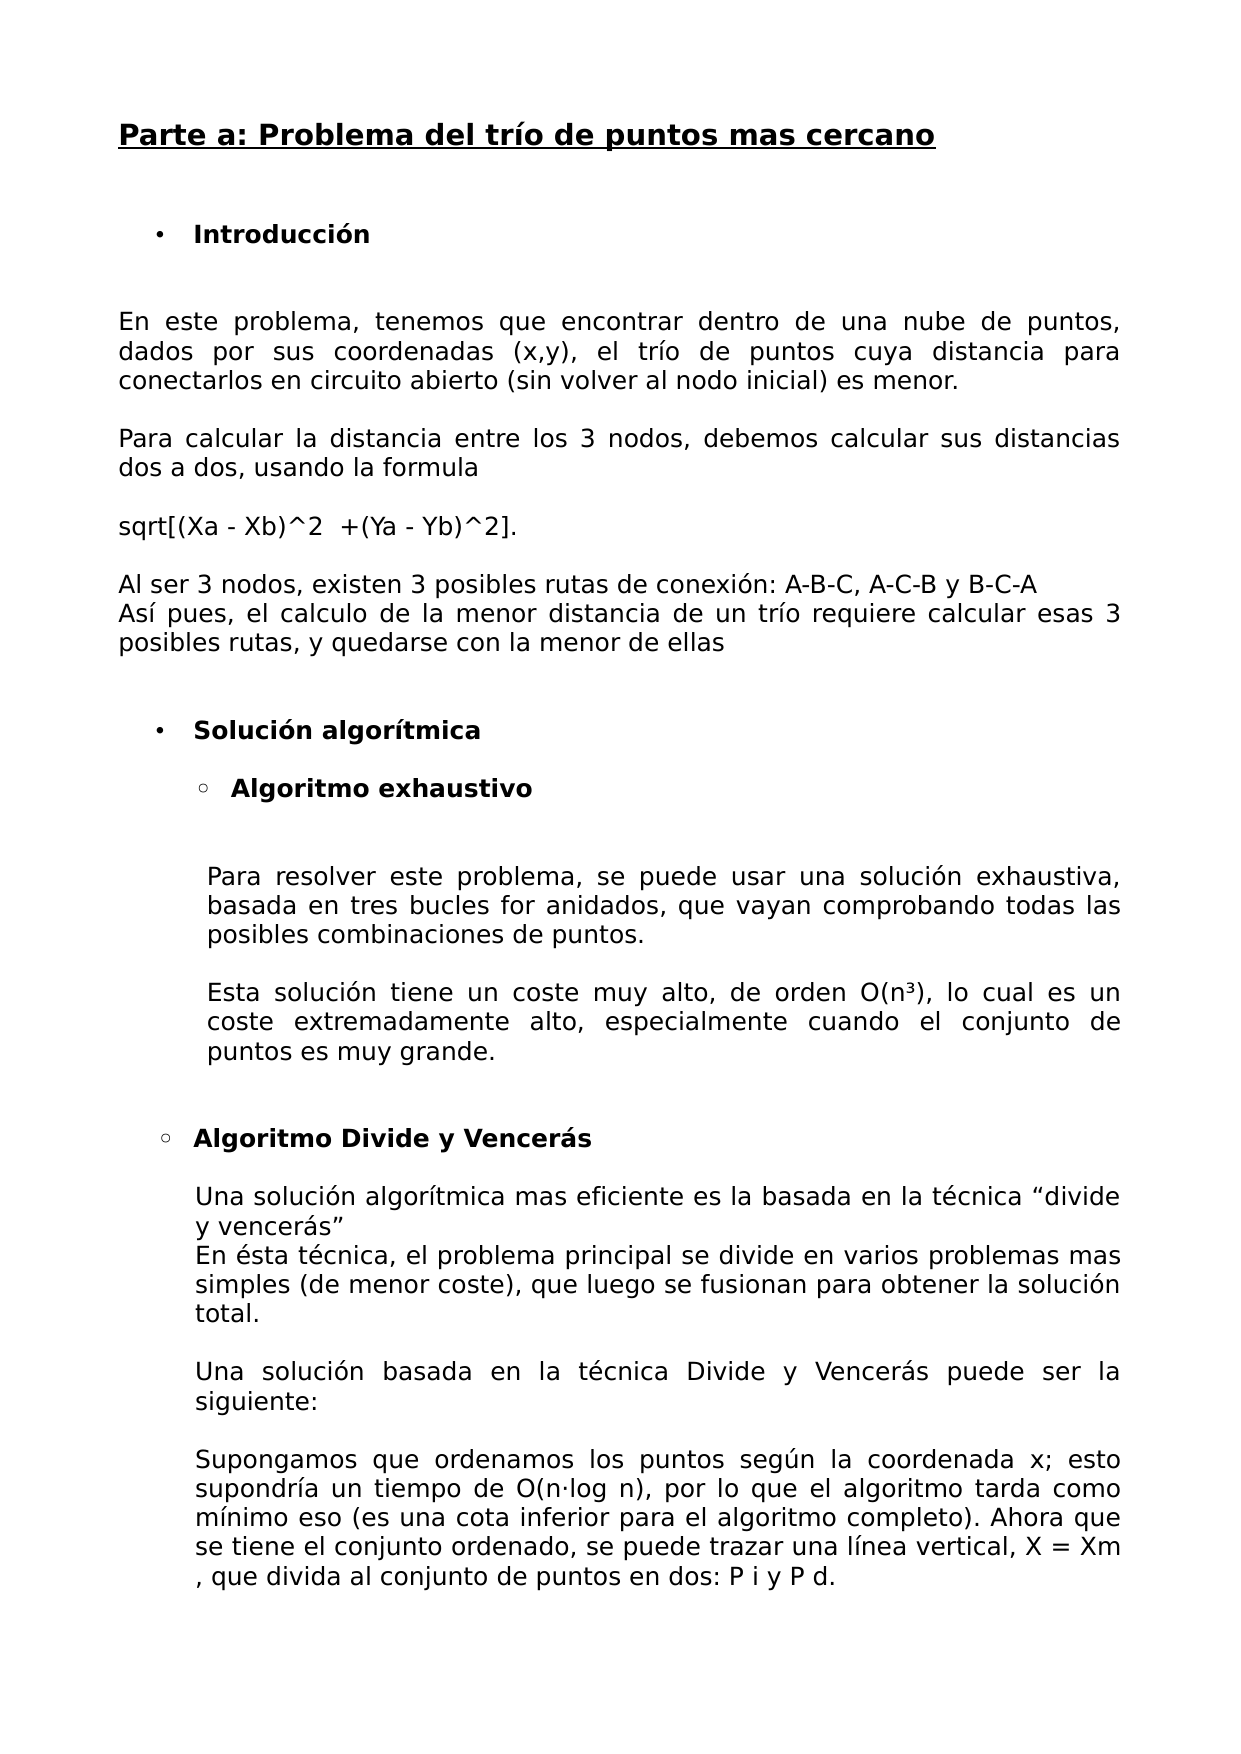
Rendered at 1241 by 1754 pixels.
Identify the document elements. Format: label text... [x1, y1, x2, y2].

text sqrt[(Xa - Xb)^2 +(Ya - Yb)^2]. [118, 512, 1122, 541]
text Esta solución tiene un coste muy alto, de orden O(n³), lo cual es un coste extremadamente alto, especialmente cuando el conjunto de puntos es muy grande. [207, 978, 1122, 1066]
text Supongamos que ordenamos los puntos según la coordenada x; esto supondría un tiempo de O(n·log n), por lo que el algoritmo tarda como mínimo eso (es una cota inferior para el algoritmo completo). Ahora que se tiene el conjunto ordenado, se puede trazar una línea vertical, X = Xm , que divida al conjunto de puntos en dos: P i y P d. [195, 1445, 1122, 1591]
list Algoritmo Divide y Vencerás [156, 1124, 1122, 1153]
list Introducción [156, 220, 1122, 249]
text Al ser 3 nodos, existen 3 posibles rutas de conexión: A-B-C, A-C-B y B-C-A [118, 570, 1122, 599]
list Algoritmo exhaustivo [193, 774, 1122, 803]
text En ésta técnica, el problema principal se divide en varios problemas mas simples (de menor coste), que luego se fusionan para obtener la solución total. [195, 1241, 1122, 1328]
text Una solución basada en la técnica Divide y Vencerás puede ser la siguiente: [195, 1357, 1122, 1416]
text Parte a: Problema del trío de puntos mas cercano [118, 118, 1122, 152]
text Así pues, el calculo de la menor distancia de un trío requiere calcular esas 3 posibles rutas, y quedarse con la menor de ellas [118, 599, 1122, 657]
text En este problema, tenemos que encontrar dentro de una nube de puntos, dados por sus coordenadas (x,y), el trío de puntos cuya distancia para conectarlos en circuito abierto (sin volver al nodo inicial) es menor. [118, 307, 1122, 395]
list Solución algorítmica [156, 716, 1122, 745]
text Una solución algorítmica mas eficiente es la basada en la técnica “divide y vencerás” [195, 1182, 1122, 1241]
text Para calcular la distancia entre los 3 nodos, debemos calcular sus distancias dos a dos, usando la formula [118, 424, 1122, 482]
text Para resolver este problema, se puede usar una solución exhaustiva, basada en tres bucles for anidados, que vayan comprobando todas las posibles combinaciones de puntos. [207, 862, 1122, 949]
